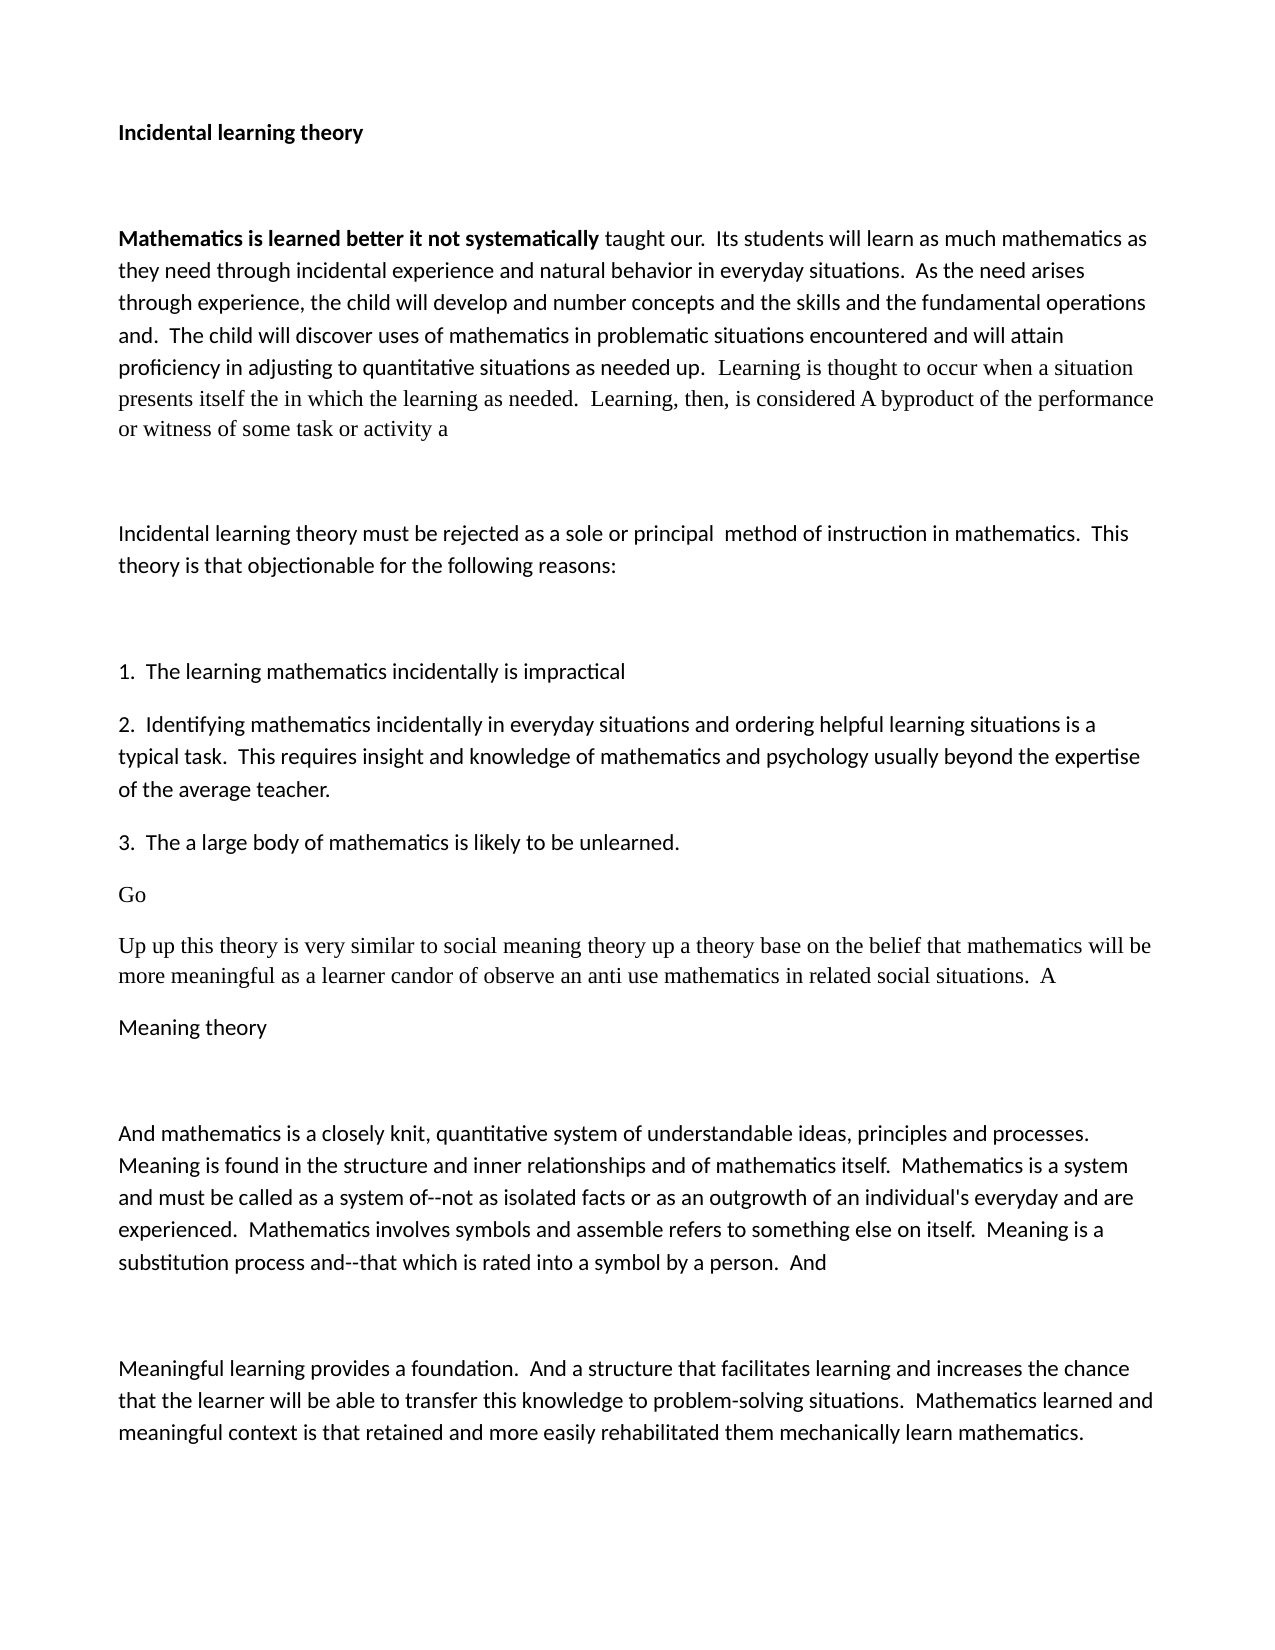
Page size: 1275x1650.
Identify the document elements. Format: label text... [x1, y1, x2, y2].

text Go [118, 881, 1157, 907]
text Mathematics is learned better it not systematically taught our. Its students will learn as much mathematics as they need through incidental experience and natural behavior in everyday situations. As the need arises through experience, the child will develop and number concepts and the skills and the fundamental operations and. The child will discover uses of mathematics in problematic situations encountered and will attain proficiency in adjusting to quantitative situations as needed up. Learning is thought to occur when a situation presents itself the in which the learning as needed. Learning, then, is considered A byproduct of the performance or witness of some task or activity a [118, 224, 1157, 441]
text 2. Identifying mathematics incidentally in everyday situations and ordering helpful learning situations is a typical task. This requires insight and knowledge of mathematics and psychology usually beyond the expertise of the average teacher. [118, 710, 1157, 803]
text 3. The a large body of mathematics is likely to be unlearned. [118, 828, 1157, 856]
text Meaning theory [118, 1013, 1157, 1041]
text Up up this theory is very similar to social meaning theory up a theory base on the belief that mathematics will be more meaningful as a learner candor of observe an anti use mathematics in related social situations. A [118, 932, 1157, 988]
text And mathematics is a closely knit, quantitative system of understandable ideas, principles and processes. Meaning is found in the structure and inner relationships and of mathematics itself. Mathematics is a system and must be called as a system of--not as isolated facts or as an outgrowth of an individual's everyday and are experienced. Mathematics involves symbols and assemble refers to something else on itself. Meaning is a substitution process and--that which is rated into a symbol by a person. And [118, 1119, 1157, 1276]
text Incidental learning theory [118, 118, 1157, 146]
text Incidental learning theory must be rejected as a sole or principal method of instruction in mathematics. This theory is that objectionable for the following reasons: [118, 519, 1157, 579]
text Meaningful learning provides a foundation. And a structure that facilitates learning and increases the chance that the learner will be able to transfer this knowledge to problem-solving situations. Mathematics learned and meaningful context is that retained and more easily rehabilitated them mechanically learn mathematics. [118, 1354, 1157, 1446]
text 1. The learning mathematics incidentally is impractical [118, 657, 1157, 685]
